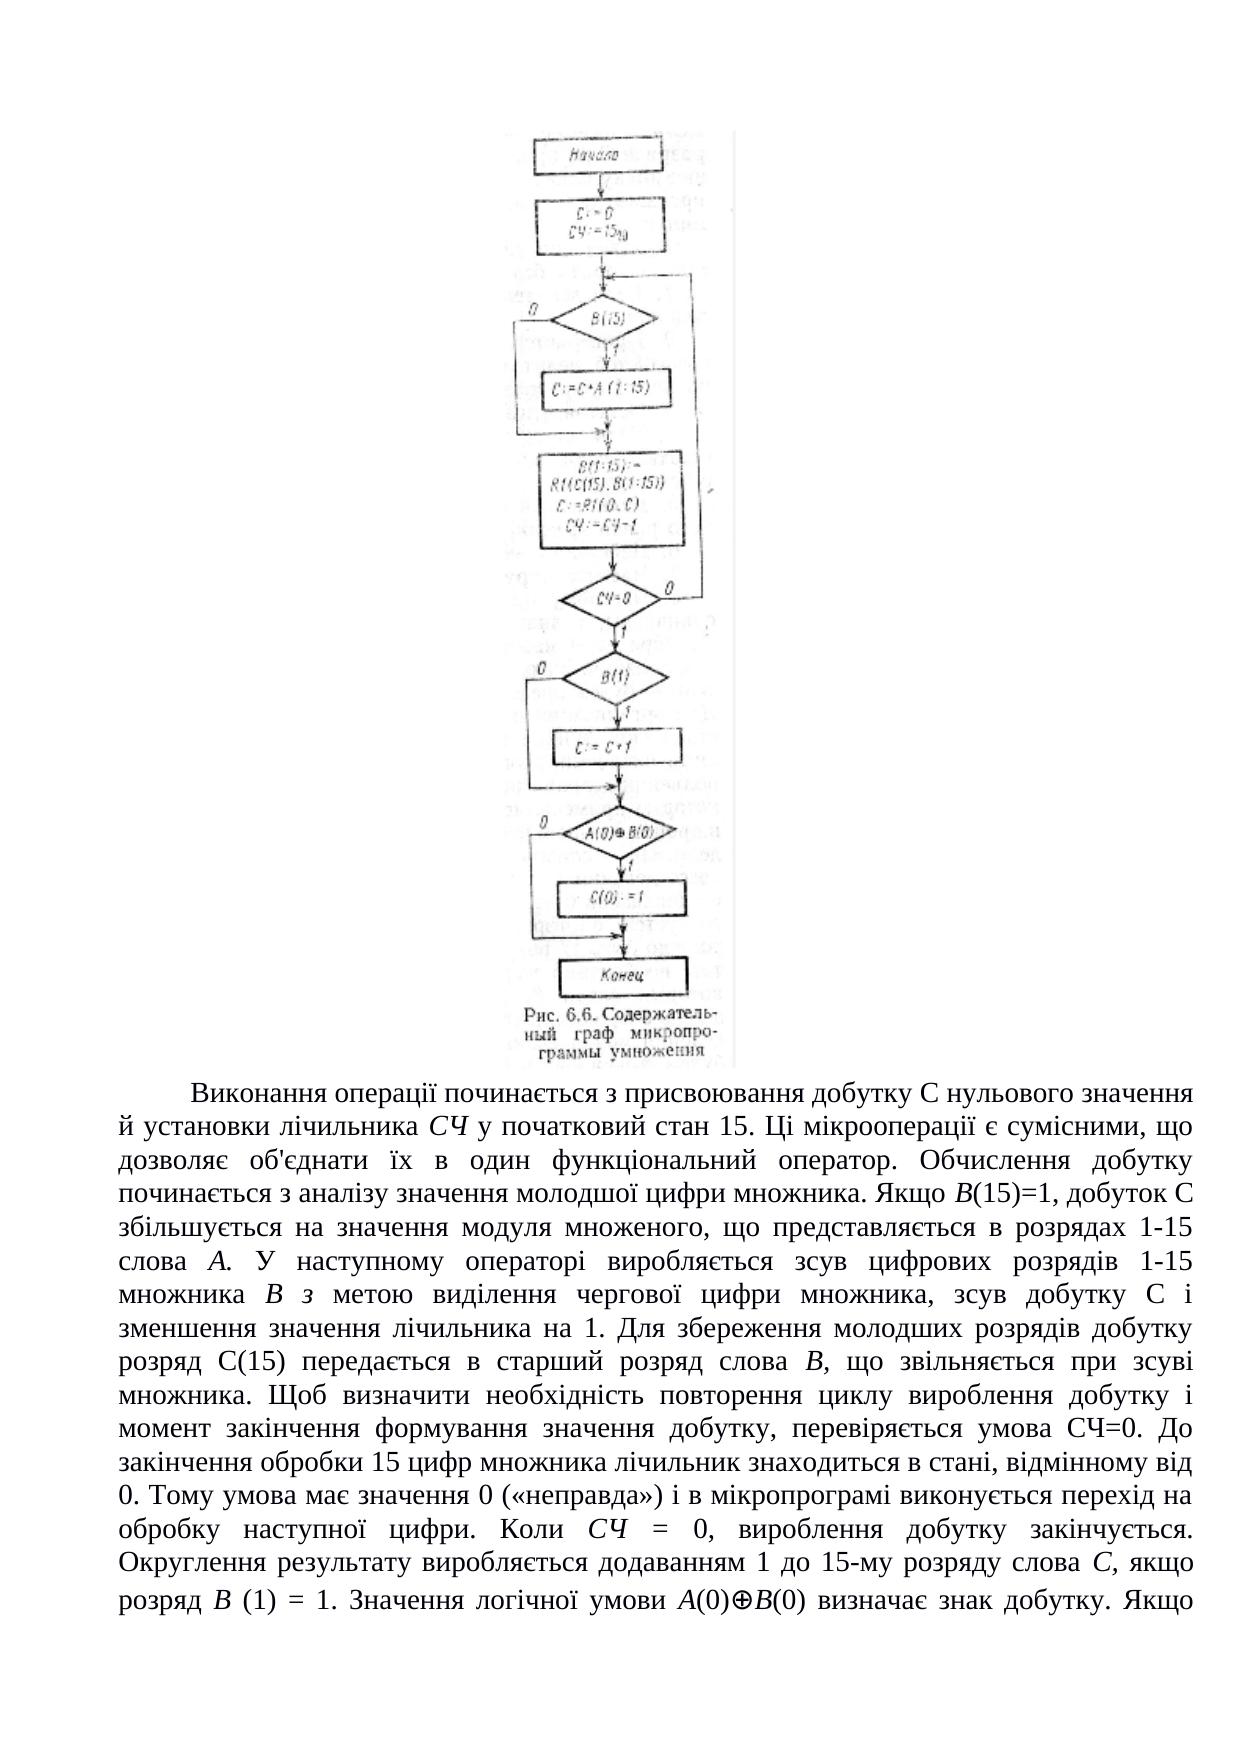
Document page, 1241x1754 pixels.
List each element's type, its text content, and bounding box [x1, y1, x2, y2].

picture [504, 131, 736, 1075]
text Виконання операції починається з присвоювання добутку С нульового значення й установки лічильника СЧ у початковий стан 15. Ці мікрооперації є сумісними, що дозволяє об'єднати їх в один функціональний оператор. Обчислення добутку починається з аналізу значення молодшої цифри множника. Якщо В(15)=1, добуток С збільшується на значення модуля множеного, що представляється в розрядах 1-15 слова А. У наступному операторі виробляється зсув цифрових розрядів 1-15 множника В з метою виділення чергової цифри множника, зсув добутку С і зменшення значення лічильника на 1. Для збереження молодших розрядів добутку розряд С(15) передається в старший розряд слова В, що звільняється при зсуві множника. Щоб визначити необхідність повторення циклу вироблення добутку і момент закінчення формування значення добутку, перевіряється умова СЧ=0. До закінчення обробки 15 цифр множника лічильник знаходиться в стані, відмінному від 0. Тому умова має значення 0 («неправда») і в мікропрограмі виконується перехід на обробку наступної цифри. Коли СЧ = 0, вироблення добутку закінчується. Округлення результату виробляється додаванням 1 до 15-му розряду слова С, якщо розряд В (1) = 1. Значення логічної умови А(0)⊕В(0) визначає знак добутку. Якщо [118, 118, 1194, 1618]
